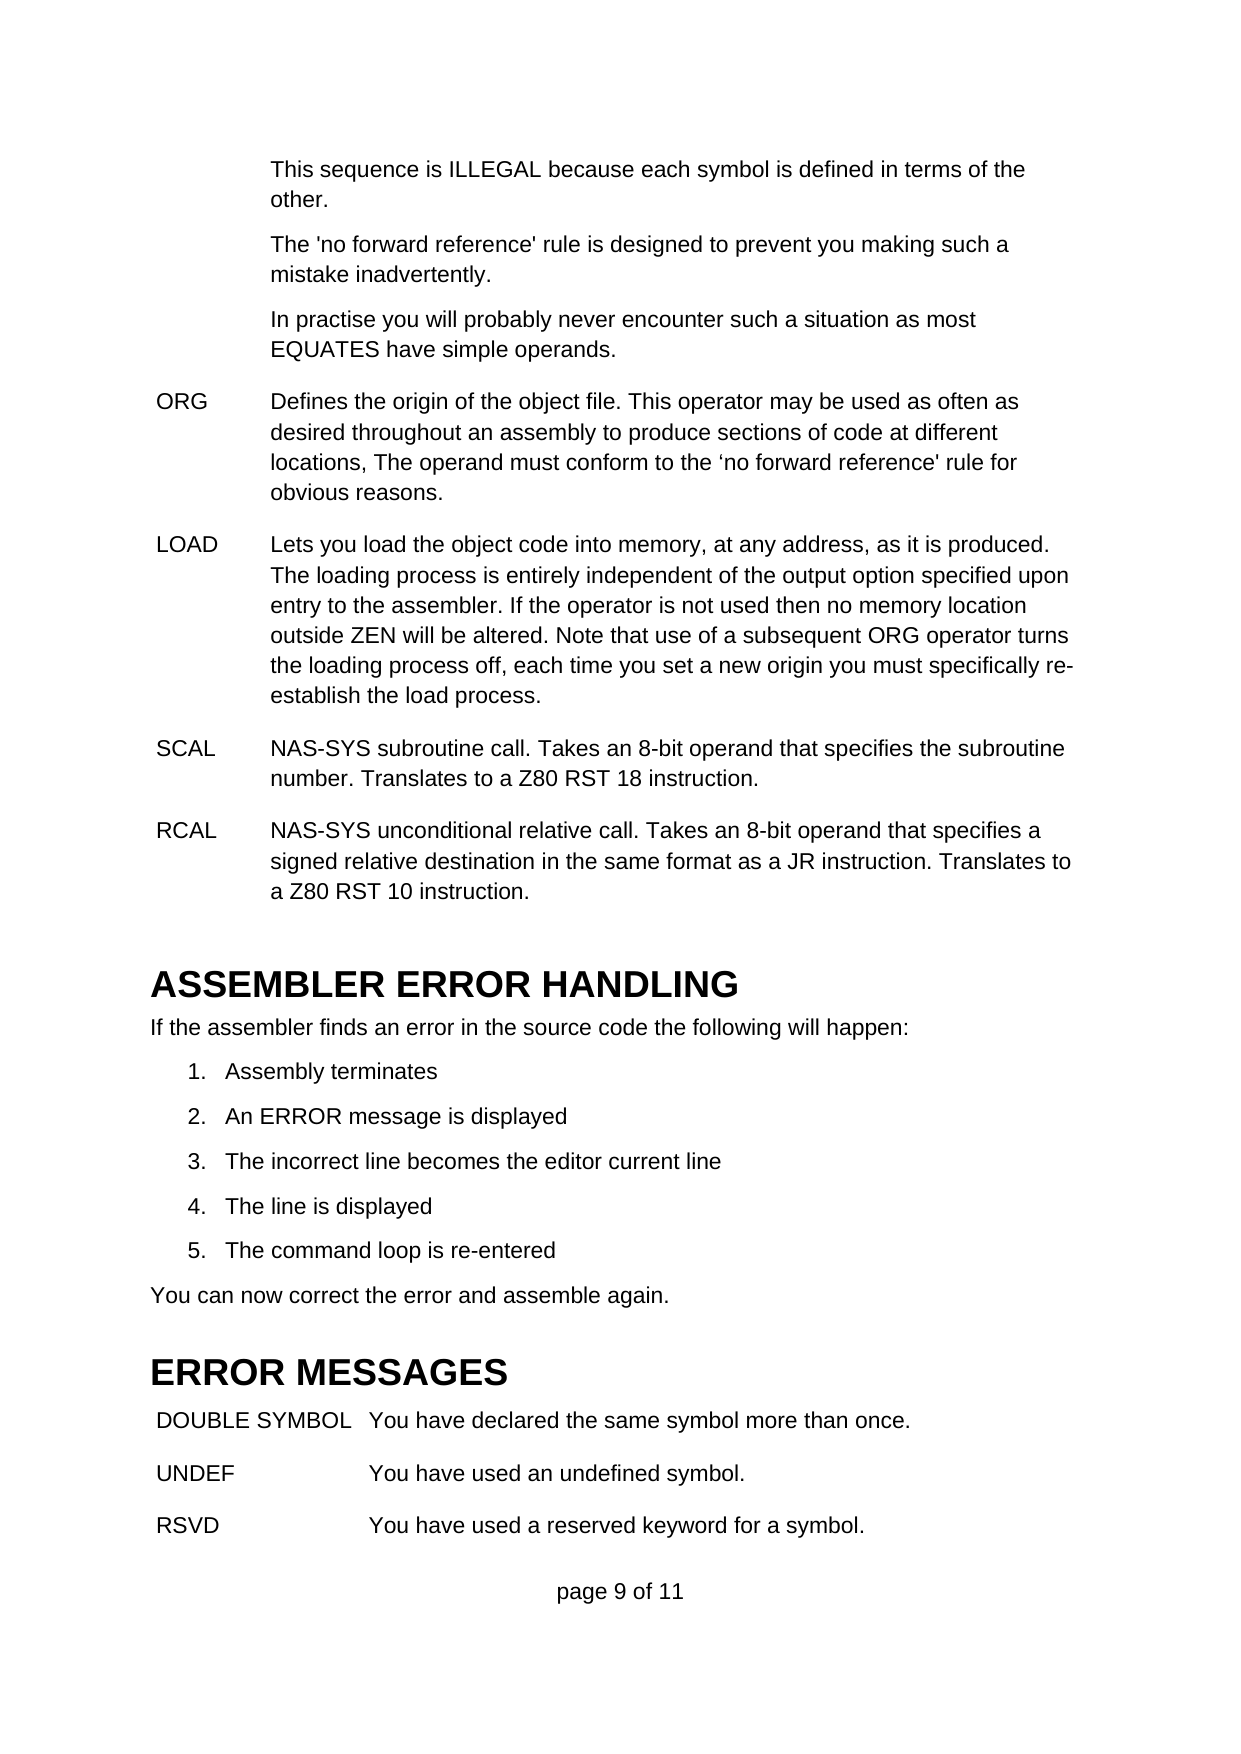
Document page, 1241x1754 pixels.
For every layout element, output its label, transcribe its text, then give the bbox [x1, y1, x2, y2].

table_cell This sequence is ILLEGAL because each symbol is defined in terms of the other. The 'no forward reference' rule is designed to prevent you making such a mistake inadvertently. In practise you will probably never encounter such a situation as most EQUATES have simple operands. [265, 150, 1090, 383]
list An ERROR message is displayed [187, 1103, 1090, 1129]
text You can now correct the error and assemble again. [150, 1282, 1090, 1308]
table_cell RSVD [150, 1506, 362, 1544]
table_header You have declared the same symbol more than once. [363, 1401, 1130, 1454]
table_cell RCAL [150, 812, 264, 924]
table_cell You have used an undefined symbol. [363, 1454, 1130, 1506]
list The incorrect line becomes the editor current line [187, 1148, 1090, 1174]
subtitle ERROR MESSAGES [150, 1350, 1090, 1393]
table_cell NAS-SYS subroutine call. Takes an 8-bit operand that specifies the subroutine number. Translates to a Z80 RST 18 instruction. [265, 729, 1090, 812]
table_cell You have used a reserved keyword for a symbol. [363, 1506, 1130, 1544]
table_cell [150, 150, 264, 383]
table_cell UNDEF [150, 1454, 362, 1506]
table_header DOUBLE SYMBOL [150, 1401, 362, 1454]
text If the assembler finds an error in the source code the following will happen: [150, 1013, 1090, 1040]
table_cell LOAD [150, 526, 264, 729]
table_cell NAS-SYS unconditional relative call. Takes an 8-bit operand that specifies a signed relative destination in the same format as a JR instruction. Translates to a Z80 RST 10 instruction. [265, 812, 1090, 924]
table_cell SCAL [150, 729, 264, 812]
table_cell Defines the origin of the object file. This operator may be used as often as desired throughout an assembly to produce sections of code at different locations, The operand must conform to the ‘no forward reference' rule for obvious reasons. [265, 383, 1090, 526]
list The command loop is re-entered [187, 1237, 1090, 1264]
list Assembly terminates [187, 1058, 1090, 1084]
list The line is displayed [187, 1193, 1090, 1219]
subtitle ASSEMBLER ERROR HANDLING [150, 962, 1090, 1005]
table_cell ORG [150, 383, 264, 526]
table_cell Lets you load the object code into memory, at any address, as it is produced. The loading process is entirely independent of the output option specified upon entry to the assembler. If the operator is not used then no memory location outside ZEN will be altered. Note that use of a subsequent ORG operator turns the loading process off, each time you set a new origin you must specifically re-establish the load process. [265, 526, 1090, 729]
